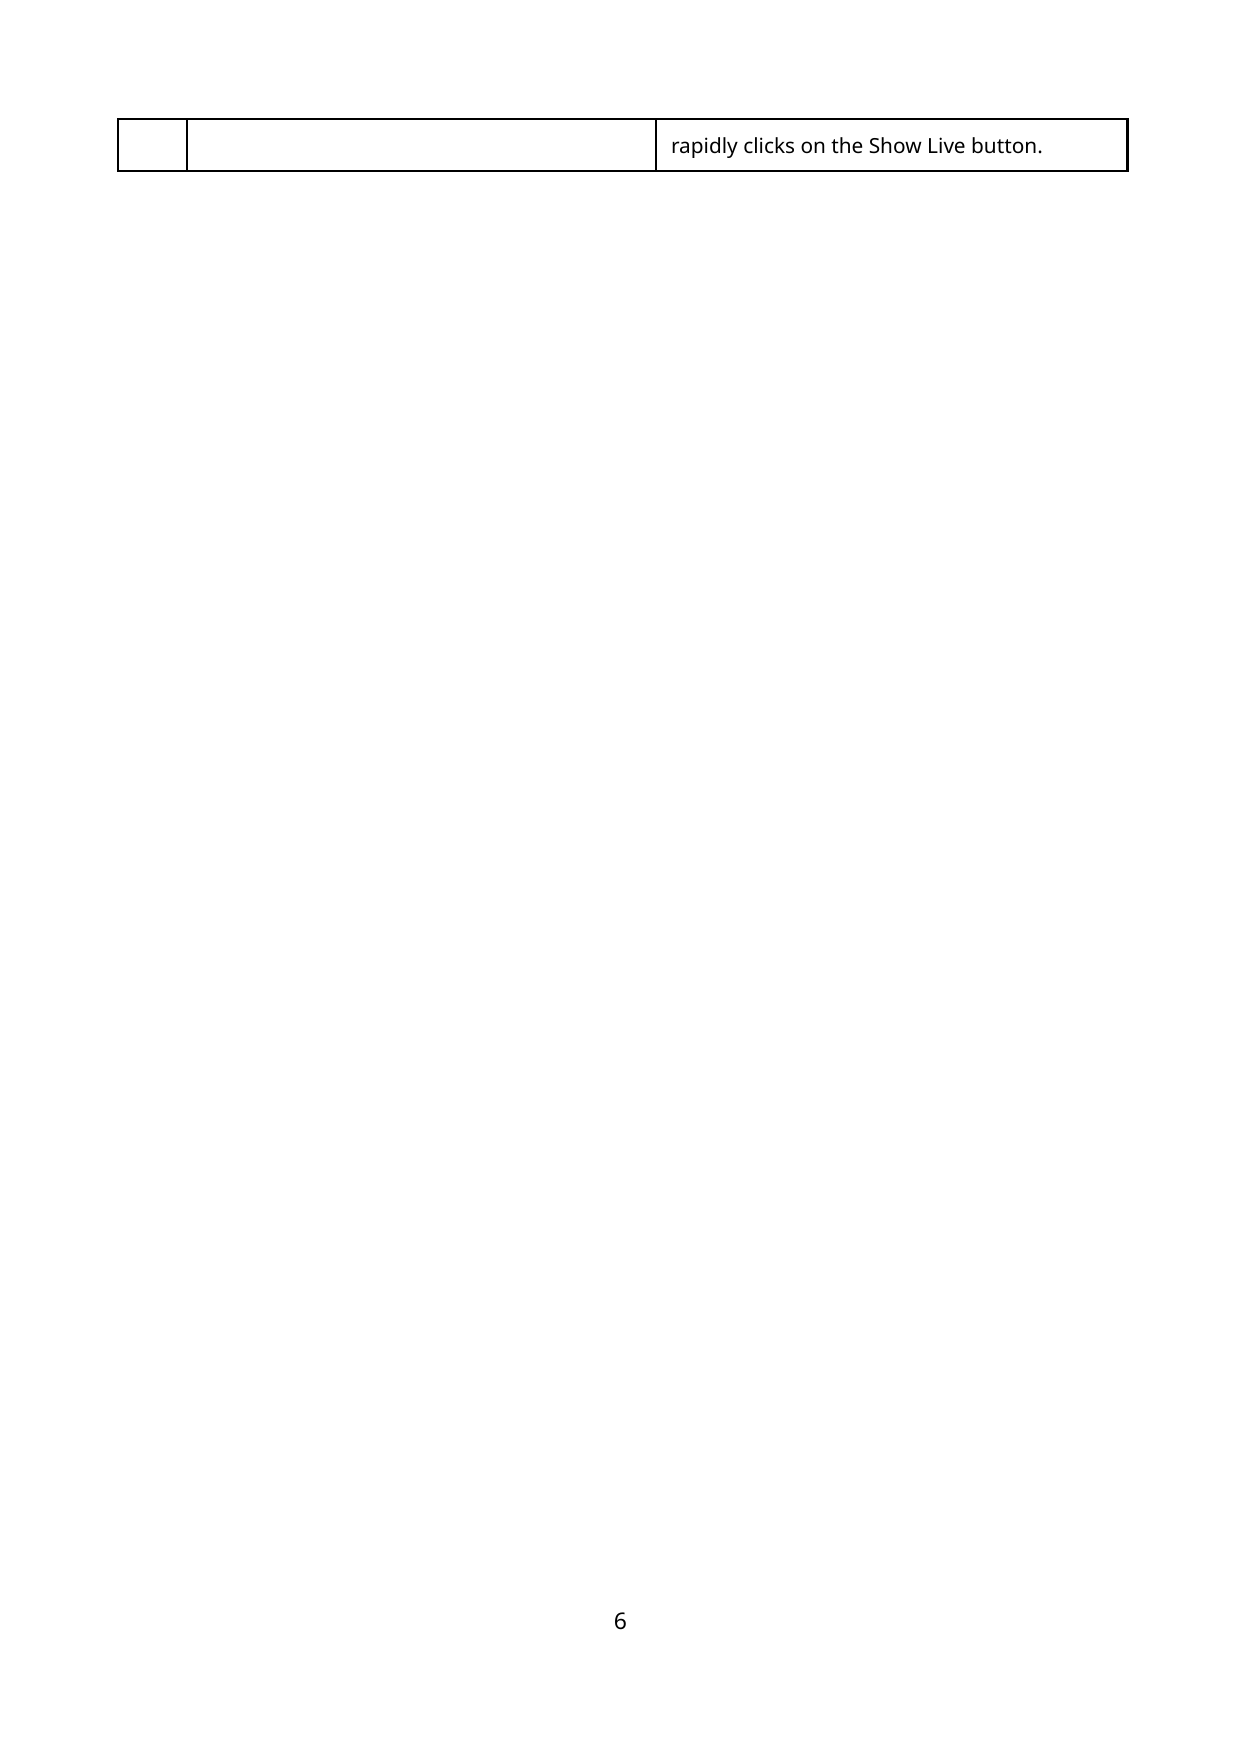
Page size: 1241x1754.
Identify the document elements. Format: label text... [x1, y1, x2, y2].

table_cell [119, 120, 186, 170]
table_cell rapidly clicks on the Show Live button. [657, 120, 1126, 170]
table_cell [188, 120, 655, 170]
